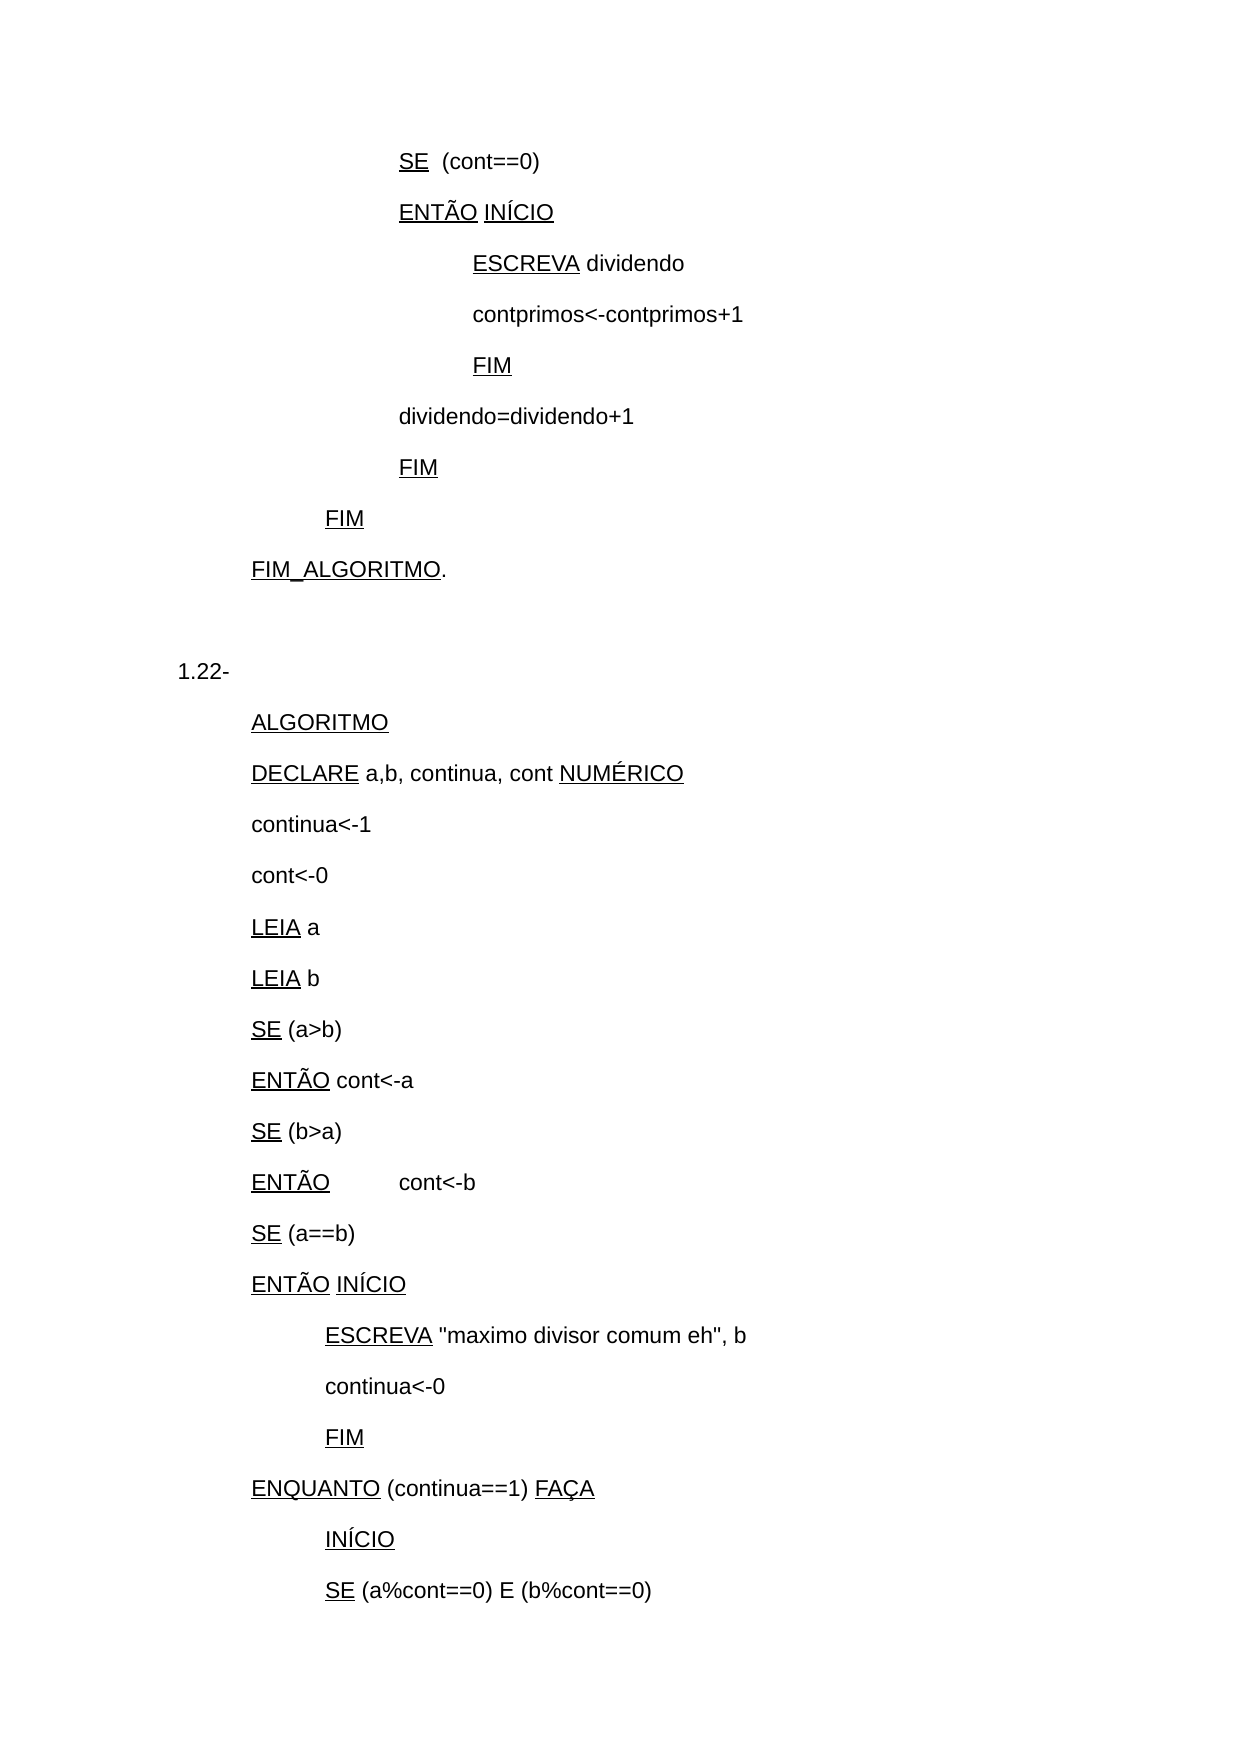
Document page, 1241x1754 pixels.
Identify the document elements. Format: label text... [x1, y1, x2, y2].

text FIM [177, 454, 1063, 480]
text ESCREVA dividendo [177, 250, 1063, 276]
text SE (cont==0) [177, 148, 1063, 174]
text ENTÃO cont<-a [177, 1067, 1063, 1093]
text 1.22- [177, 658, 1063, 684]
text DECLARE a,b, continua, cont NUMÉRICO [177, 760, 1063, 787]
text LEIA a [177, 913, 1063, 940]
text FIM [177, 1424, 1063, 1450]
text ALGORITMO [177, 709, 1063, 735]
text contprimos<-contprimos+1 [177, 301, 1063, 327]
text continua<-0 [177, 1373, 1063, 1399]
text SE (a>b) [177, 1016, 1063, 1042]
text FIM [177, 352, 1063, 378]
text dividendo=dividendo+1 [177, 403, 1063, 429]
text SE (a==b) [177, 1220, 1063, 1246]
text ENTÃO INÍCIO [177, 1271, 1063, 1297]
text SE (a%cont==0) E (b%cont==0) [177, 1577, 1063, 1603]
text SE (b>a) [177, 1118, 1063, 1144]
text cont<-0 [177, 862, 1063, 889]
text LEIA b [177, 964, 1063, 991]
text ESCREVA "maximo divisor comum eh", b [177, 1322, 1063, 1348]
text FIM [177, 505, 1063, 531]
text continua<-1 [177, 811, 1063, 838]
text FIM_ALGORITMO. [177, 556, 1063, 582]
text ENQUANTO (continua==1) FAÇA [177, 1475, 1063, 1501]
text ENTÃO cont<-b [177, 1169, 1063, 1195]
text INÍCIO [177, 1526, 1063, 1552]
text ENTÃO INÍCIO [177, 199, 1063, 225]
